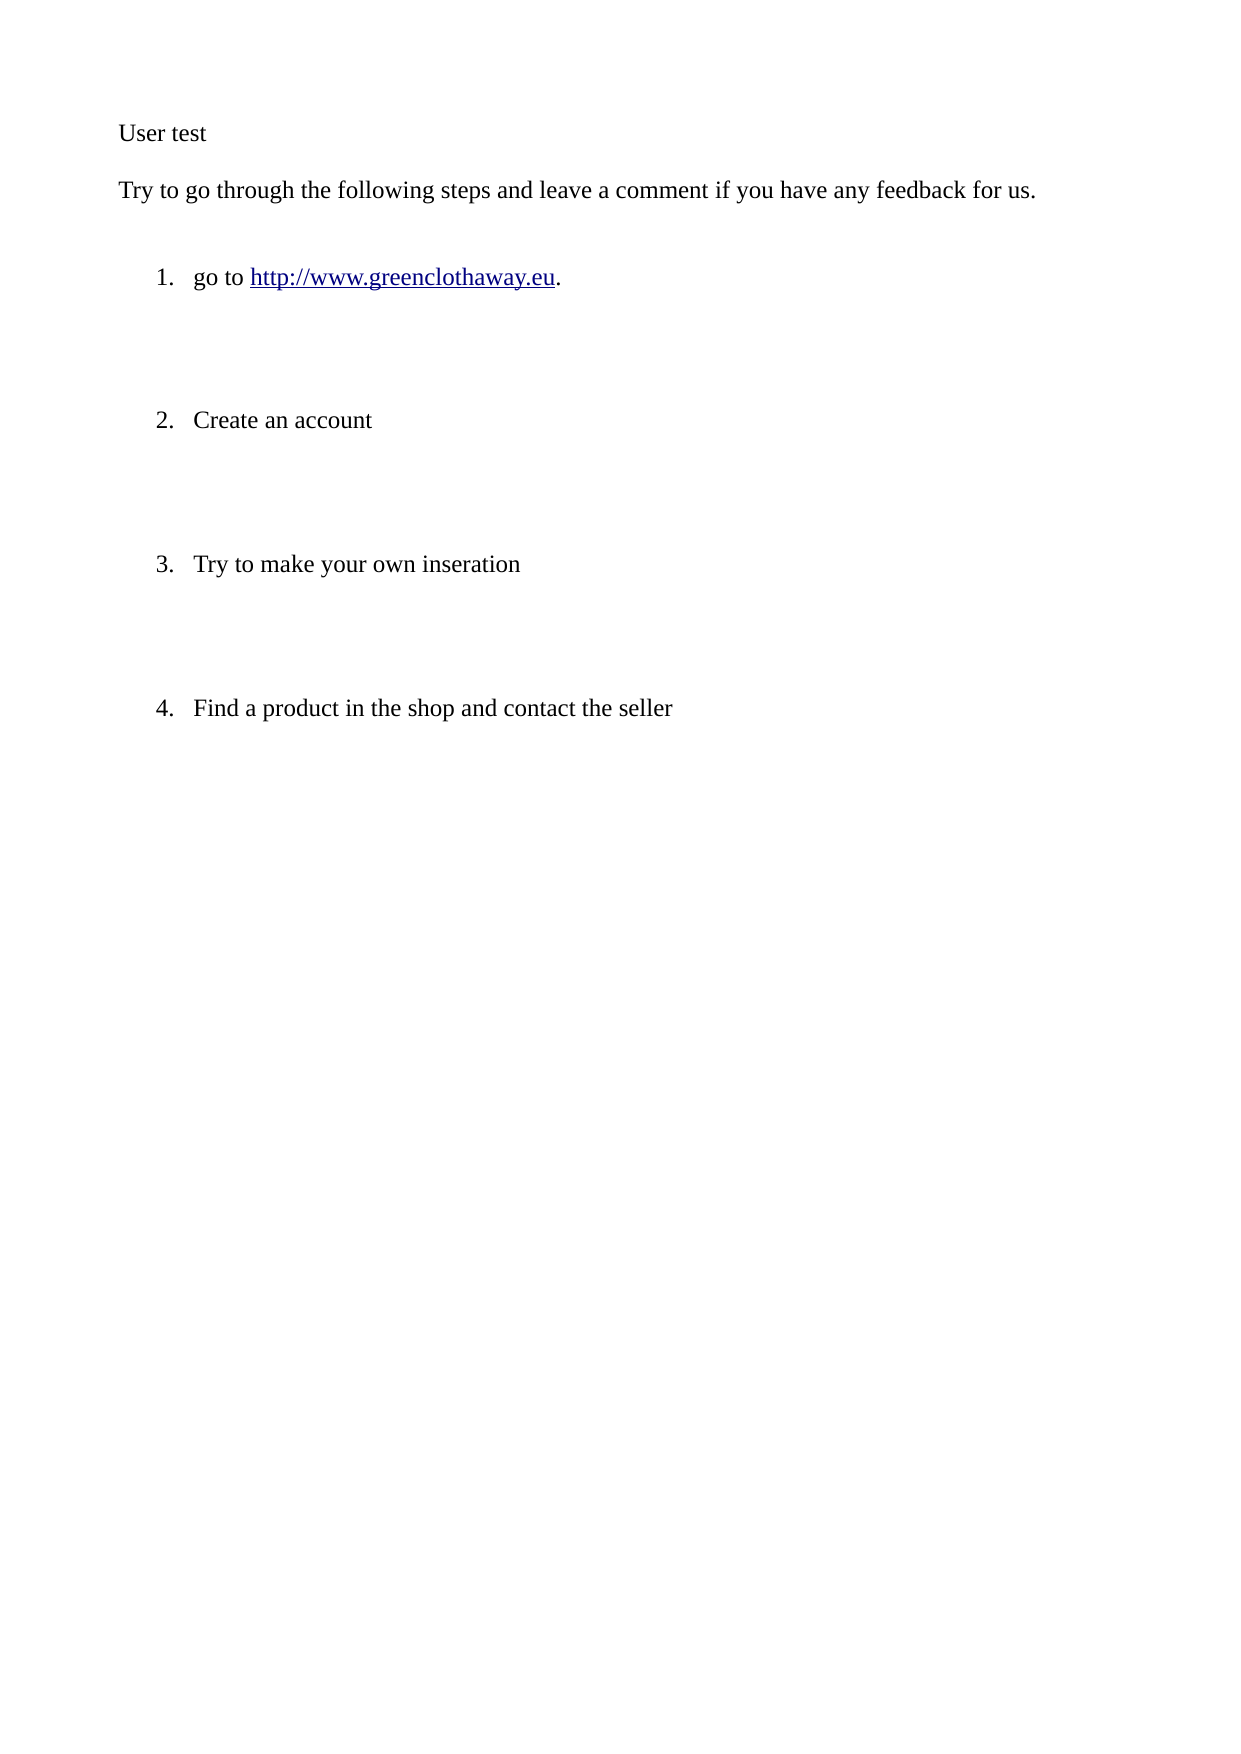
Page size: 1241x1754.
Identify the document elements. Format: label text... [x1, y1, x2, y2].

list go to http://www.greenclothaway.eu. [156, 262, 1122, 291]
text Try to go through the following steps and leave a comment if you have any feedback for us. [118, 176, 1122, 204]
list Find a product in the shop and contact the seller [156, 693, 1122, 722]
list Create an account [156, 406, 1122, 434]
text User test [118, 118, 1122, 147]
list Try to make your own inseration [156, 549, 1122, 578]
